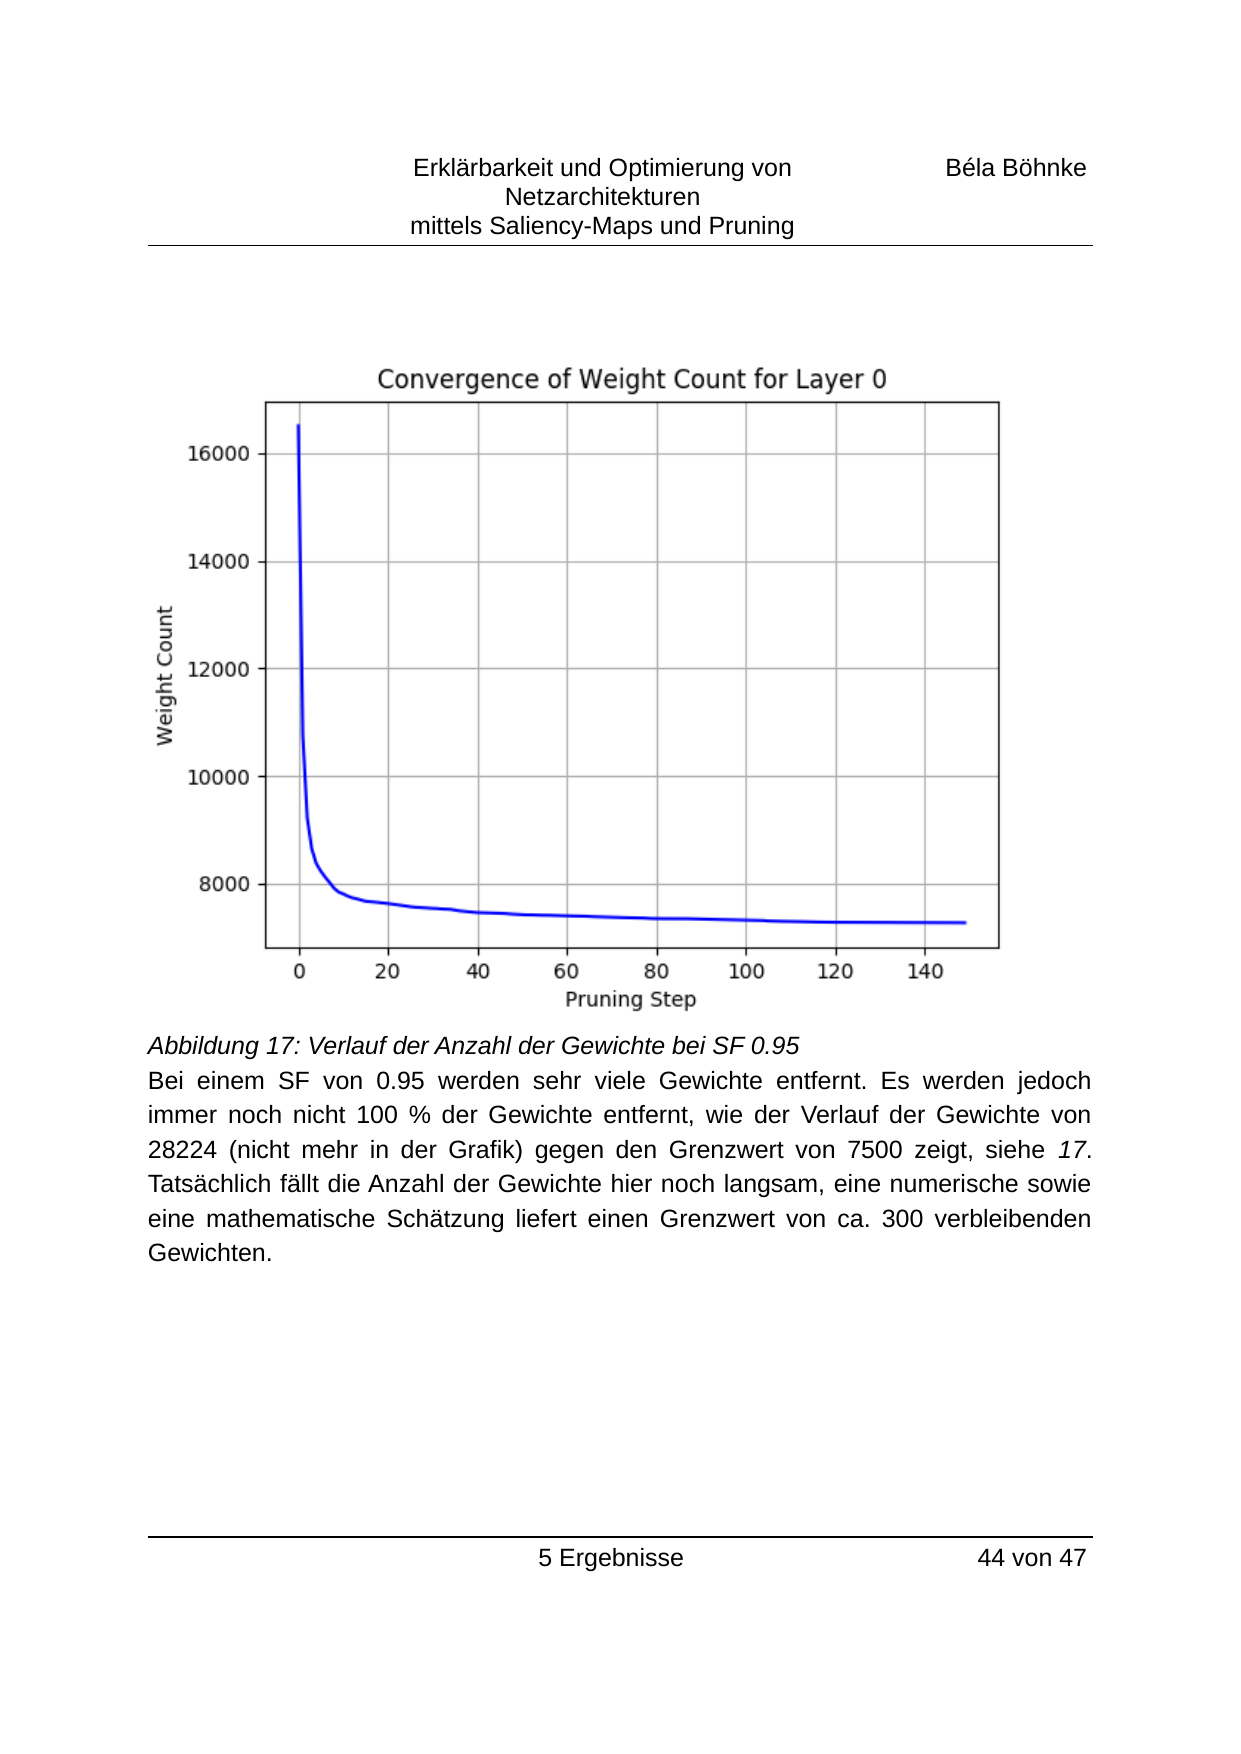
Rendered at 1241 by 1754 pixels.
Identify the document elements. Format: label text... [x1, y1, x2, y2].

text Bei einem SF von 0.95 werden sehr viele Gewichte entfernt. Es werden jedoch immer noch nicht 100 % der Gewichte entfernt, wie der Verlauf der Gewichte von 28224 (nicht mehr in der Grafik) gegen den Grenzwert von 7500 zeigt, siehe Abbildung 17. Tatsächlich fällt die Anzahl der Gewichte hier noch langsam, eine numerische sowie eine mathematische Schätzung liefert einen Grenzwert von ca. 300 verbleibenden Gewichten. [148, 304, 1093, 317]
text Abbildung 17: Verlauf der Anzahl der Gewichte bei SF 0.95 [148, 1026, 1093, 1060]
text Bei einem SF von 0.95 werden sehr viele Gewichte entfernt. Es werden jedoch immer noch nicht 100 % der Gewichte entfernt, wie der Verlauf der Gewichte von 28224 (nicht mehr in der Grafik) gegen den Grenzwert von 7500 zeigt, siehe Abbildung 17. Tatsächlich fällt die Anzahl der Gewichte hier noch langsam, eine numerische sowie eine mathematische Schätzung liefert einen Grenzwert von ca. 300 verbleibenden Gewichten. [148, 1060, 1093, 1267]
picture [147, 317, 1093, 1026]
